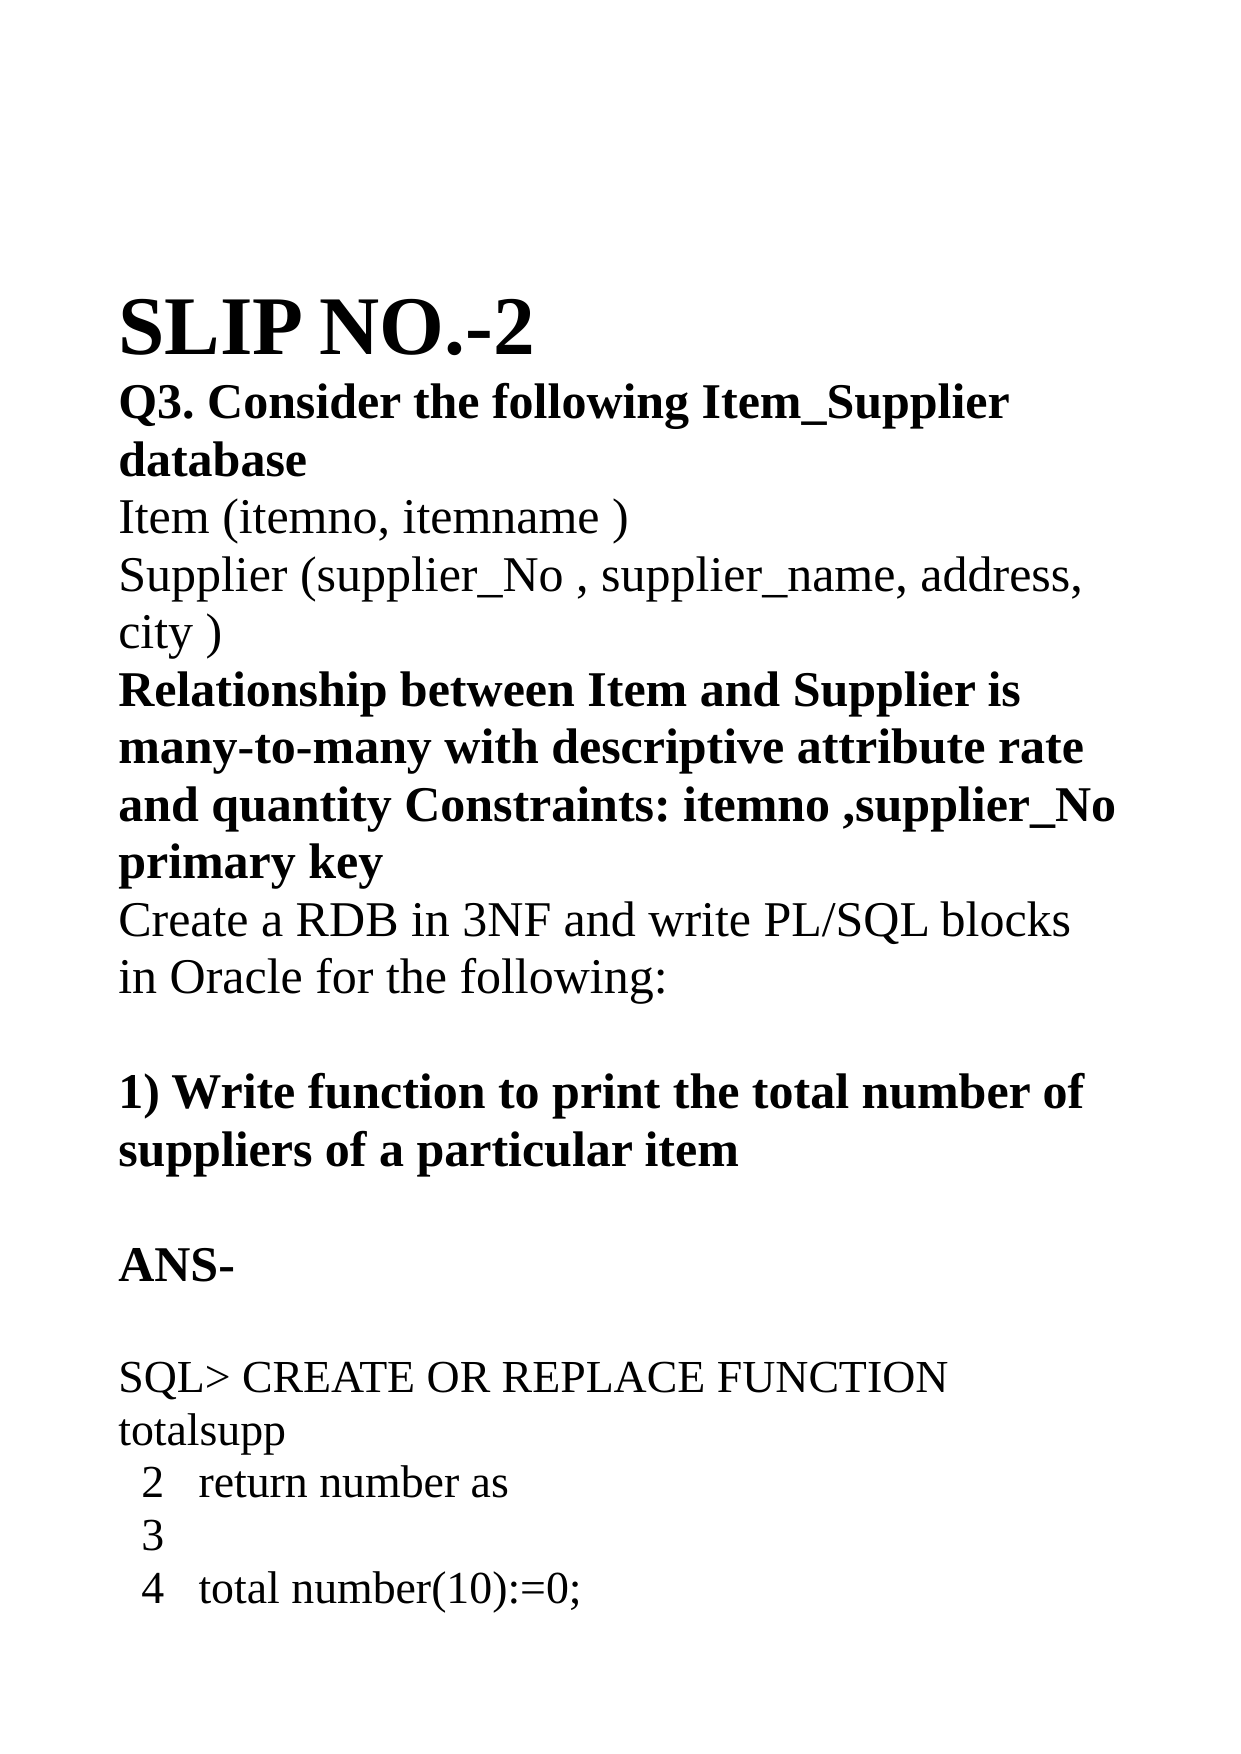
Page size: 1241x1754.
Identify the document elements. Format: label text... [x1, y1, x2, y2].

text Supplier (supplier_No , supplier_name, address, city ) [118, 544, 1122, 659]
text 1) Write function to print the total number of suppliers of a particular item [118, 1062, 1122, 1177]
text Item (itemno, itemname ) [118, 487, 1122, 544]
text 2 return number as [118, 1455, 1122, 1508]
text Q3. Consider the following Item_Supplier database [118, 372, 1122, 487]
text Relationship between Item and Supplier is many-to-many with descriptive attribute rate and quantity Constraints: itemno ,supplier_No primary key [118, 659, 1122, 889]
text Create a RDB in 3NF and write PL/SQL blocks in Oracle for the following: [118, 889, 1122, 1062]
text 3 [118, 1508, 1122, 1560]
text SQL> CREATE OR REPLACE FUNCTION totalsupp [118, 1349, 1122, 1455]
text 4 total number(10):=0; [118, 1560, 1122, 1613]
text SLIP NO.-2 [118, 276, 1122, 372]
text ANS- [118, 1234, 1122, 1292]
